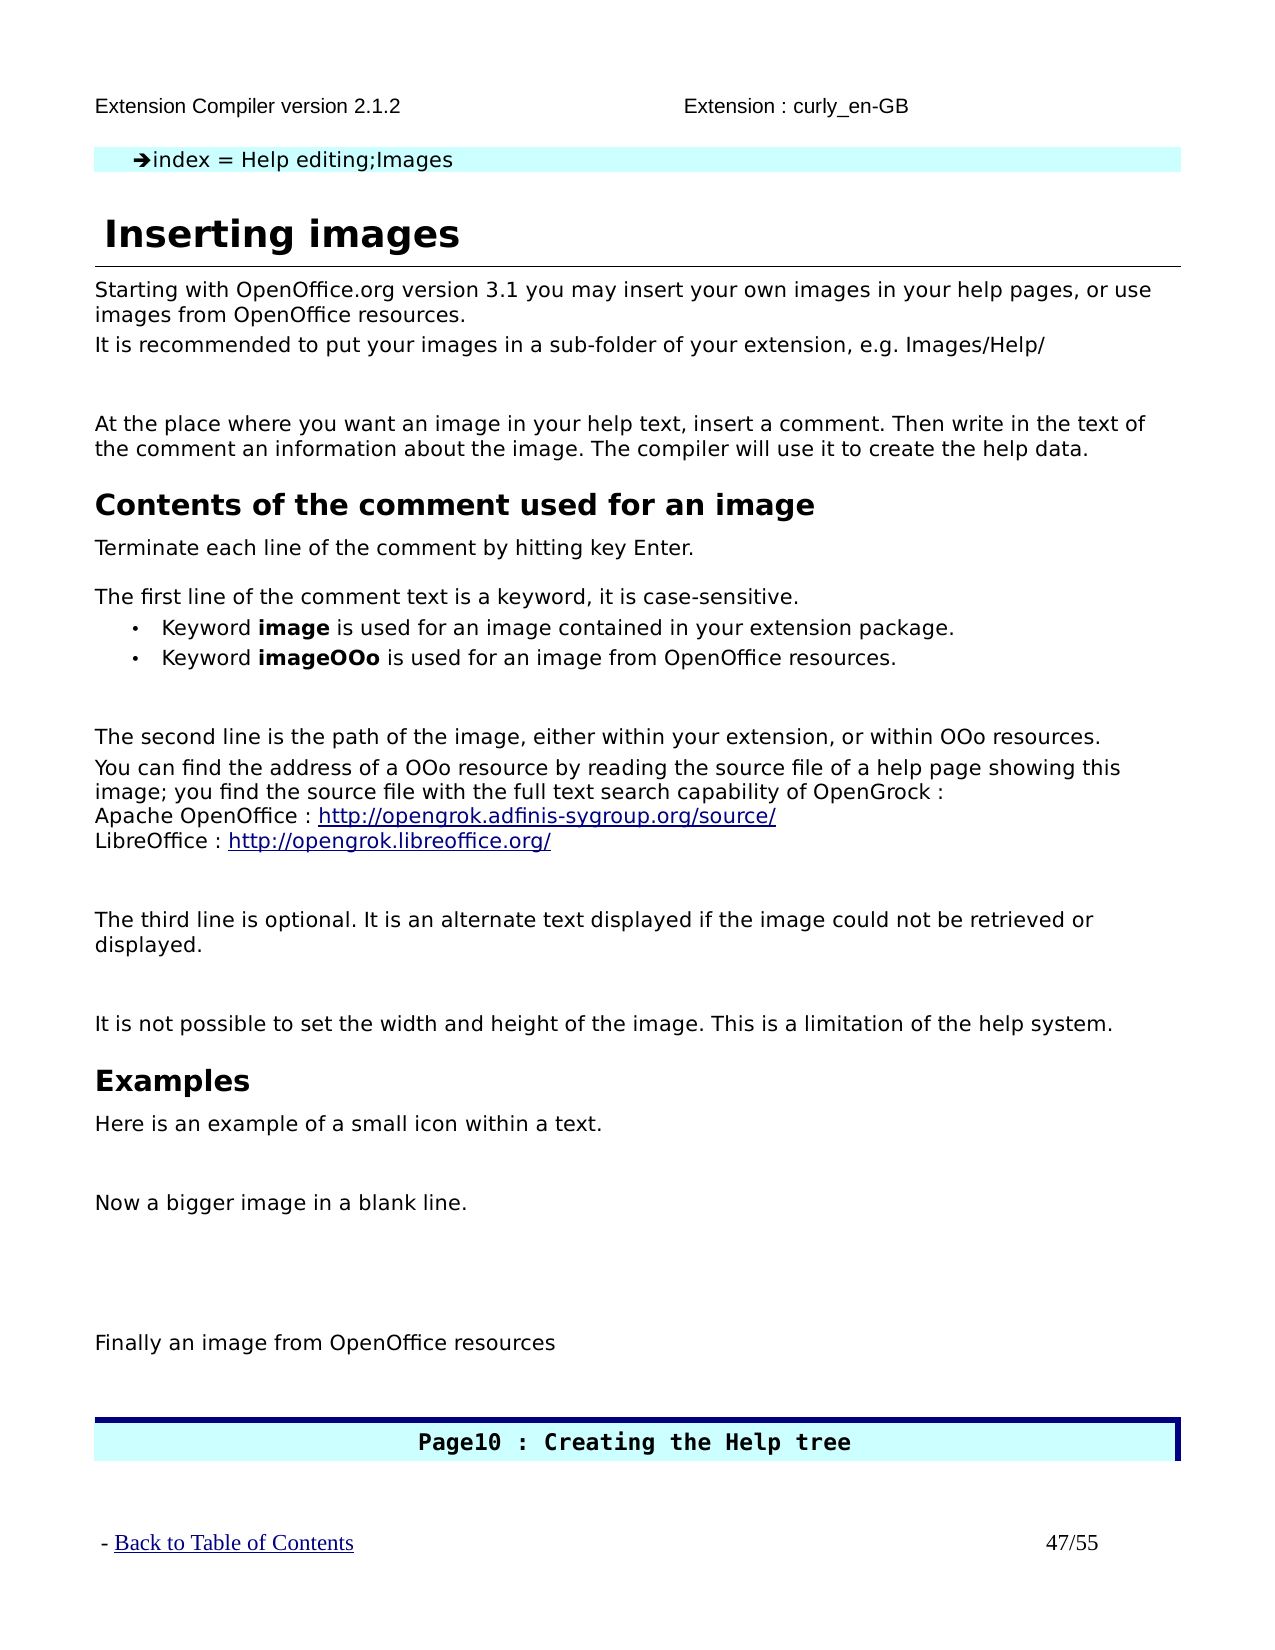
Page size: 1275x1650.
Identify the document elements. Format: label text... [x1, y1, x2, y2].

text Examples [94, 1064, 1181, 1098]
text The third line is optional. It is an alternate text displayed if the image could not be retrieved or displayed. [94, 859, 1181, 957]
text Page10 : Creating the Help tree [94, 1418, 1175, 1461]
text Inserting images [94, 203, 1181, 266]
text It is recommended to put your images in a sub-folder of your extension, e.g. Images/Help/ [94, 333, 1181, 357]
list Keyword image is used for an image contained in your extension package. [132, 616, 1181, 640]
text Terminate each line of the comment by hitting key Enter. The first line of the comment text is a keyword, it is case-sensitive. [94, 536, 1181, 610]
text Finally an image from OpenOffice resources [94, 1282, 1181, 1355]
list index = Help editing;Images [94, 147, 1181, 172]
text Here is an example of a small icon within a text. [94, 1112, 1181, 1136]
text Now a bigger image in a blank line. [94, 1142, 1181, 1215]
text Starting with OpenOffice.org version 3.1 you may insert your own images in your help pages, or use images from OpenOffice resources. [94, 278, 1181, 327]
text It is not possible to set the width and height of the image. This is a limitation of the help system. [94, 963, 1181, 1036]
text At the place where you want an image in your help text, insert a comment. Then write in the text of the comment an information about the image. The compiler will use it to create the help data. [94, 363, 1181, 461]
text You can find the address of a OOo resource by reading the source file of a help page showing this image; you find the source file with the full text search capability of OpenGrock : Apache OpenOffice : http://opengrok.adfinis-sygroup.org/source/ LibreOffice : http://opengrok.libreoffice.org/ [94, 756, 1181, 853]
text Contents of the comment used for an image [94, 489, 1181, 523]
list Keyword imageOOo is used for an image from OpenOffice resources. [132, 646, 1181, 670]
text The second line is the path of the image, either within your extension, or within OOo resources. [94, 676, 1181, 750]
